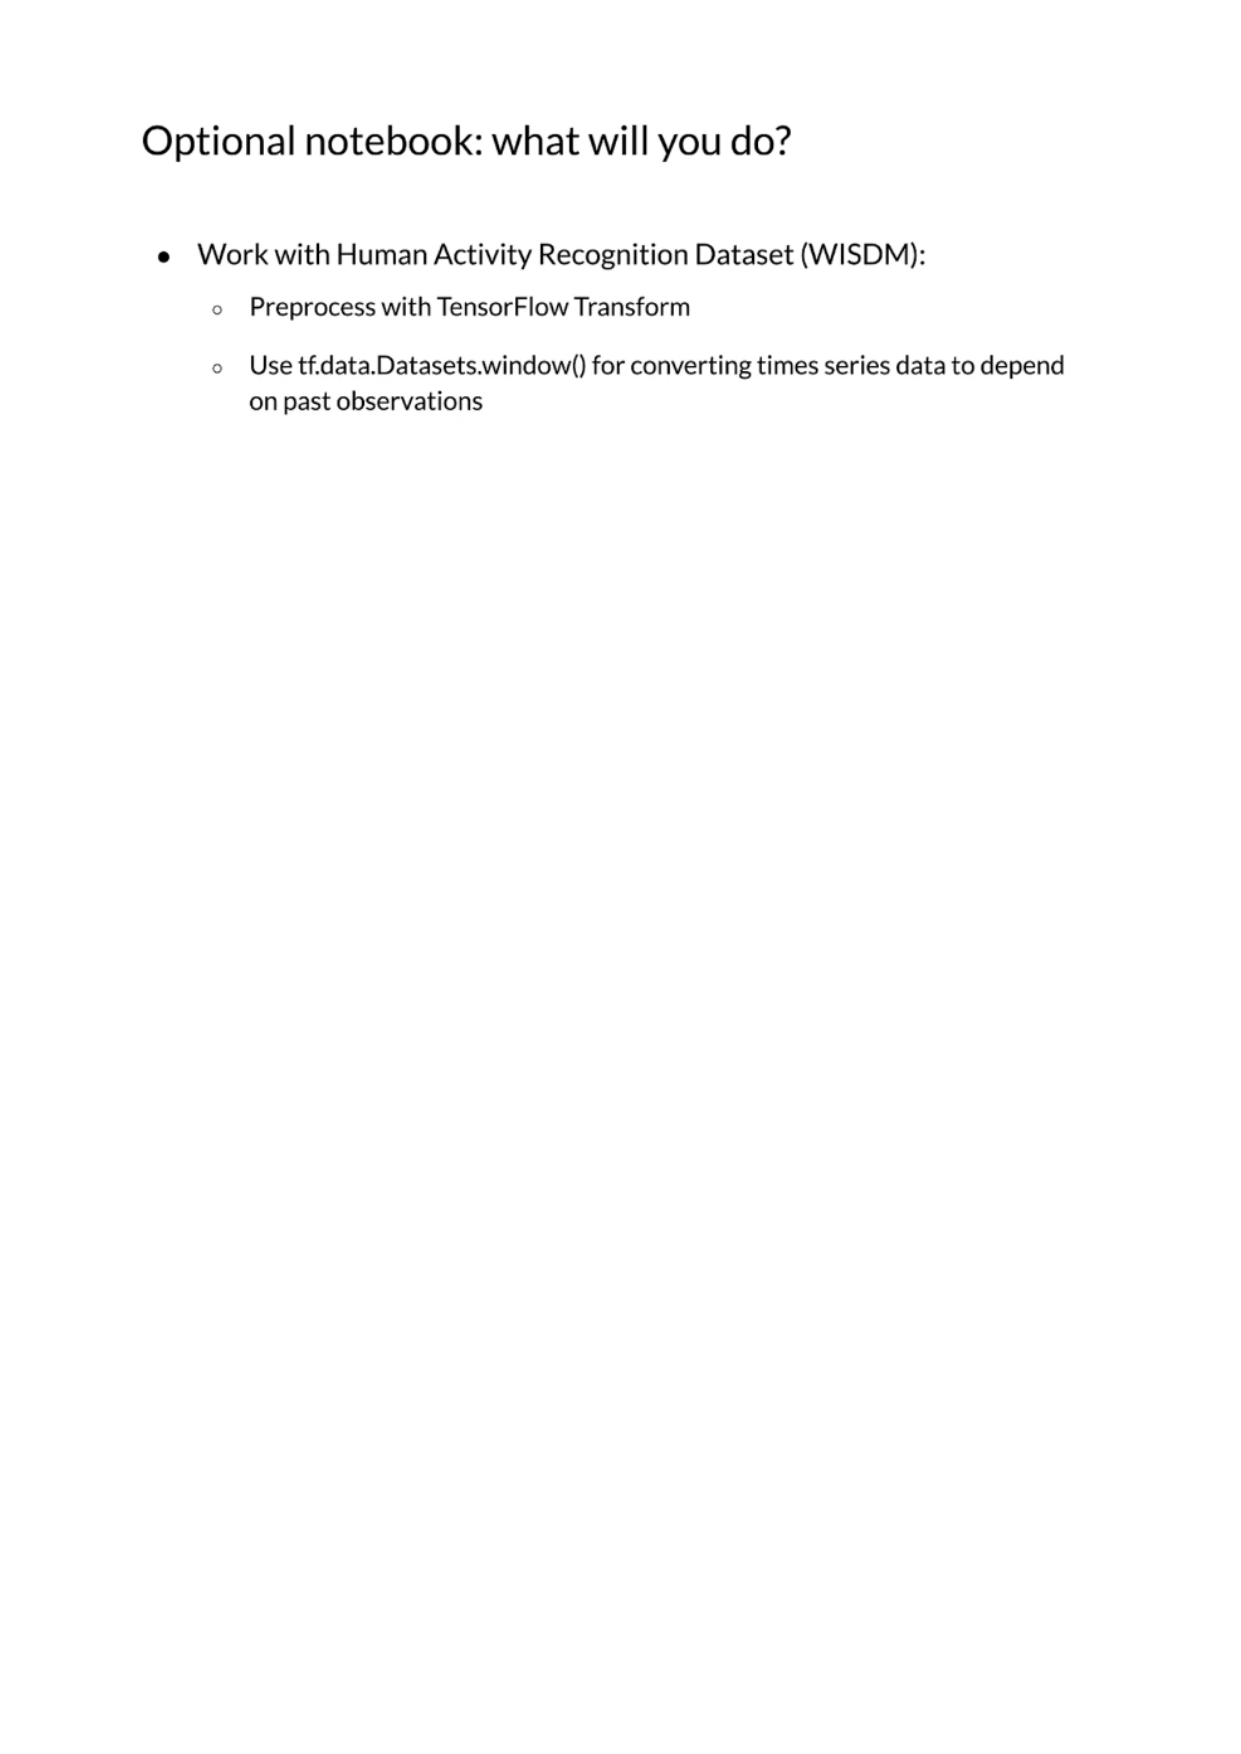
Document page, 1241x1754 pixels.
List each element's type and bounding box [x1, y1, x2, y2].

picture [118, 118, 1123, 428]
